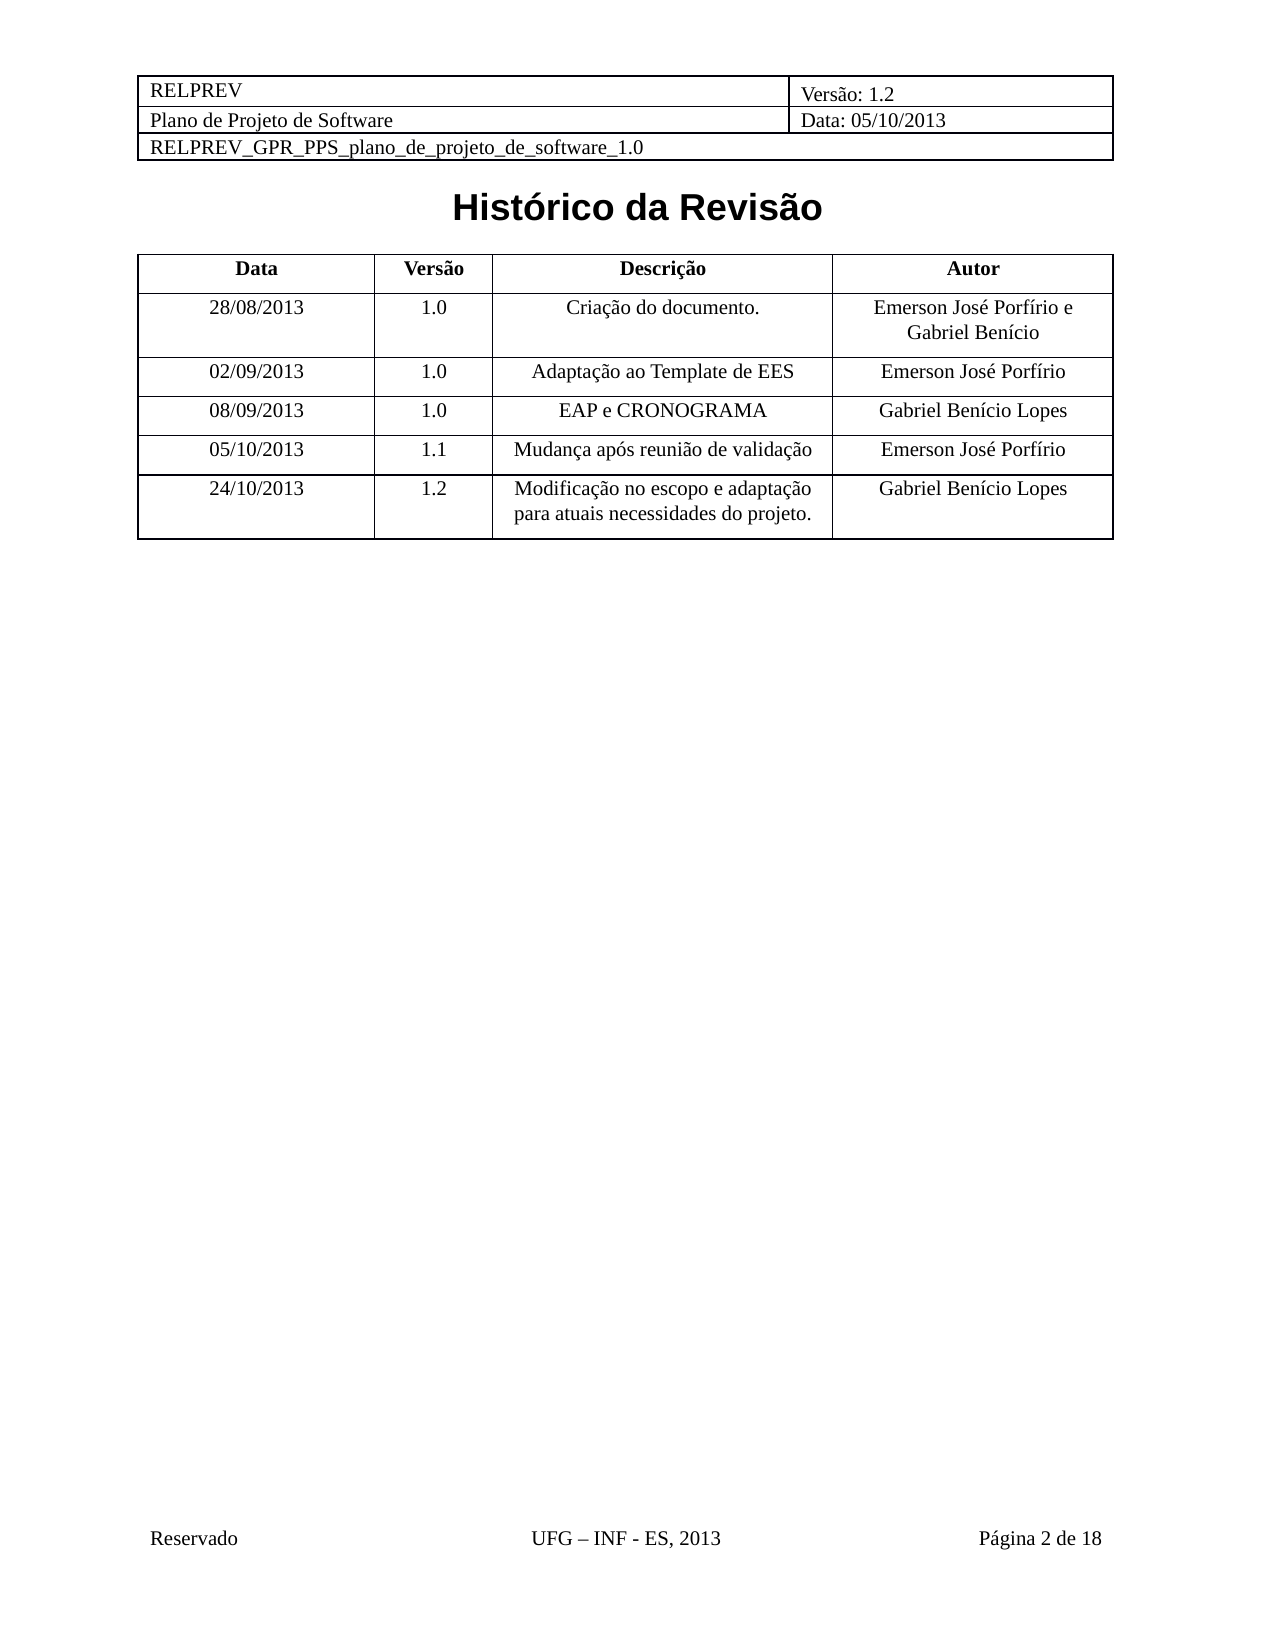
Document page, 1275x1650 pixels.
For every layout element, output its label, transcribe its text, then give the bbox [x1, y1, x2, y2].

table_cell Mudança após reunião de validação [493, 436, 832, 474]
table_cell 1.0 [375, 358, 492, 396]
table_cell EAP e CRONOGRAMA [493, 397, 832, 435]
table_cell 1.1 [375, 436, 492, 474]
table_header Versão [375, 255, 492, 293]
table_header Data [139, 255, 374, 293]
table_cell 05/10/2013 [139, 436, 374, 474]
table_cell Gabriel Benício Lopes [833, 476, 1112, 538]
table_header Autor [833, 255, 1112, 293]
table_cell Emerson José Porfírio [833, 436, 1112, 474]
table_cell 08/09/2013 [139, 397, 374, 435]
table_cell Adaptação ao Template de EES [493, 358, 832, 396]
table_cell Emerson José Porfírio e Gabriel Benício [833, 294, 1112, 357]
table_cell 1.0 [375, 397, 492, 435]
table_cell 1.2 [375, 476, 492, 538]
table_cell Emerson José Porfírio [833, 358, 1112, 396]
table_cell 02/09/2013 [139, 358, 374, 396]
table_cell 28/08/2013 [139, 294, 374, 357]
title Histórico da Revisão [150, 185, 1125, 228]
table_cell Gabriel Benício Lopes [833, 397, 1112, 435]
table_cell Criação do documento. [493, 294, 832, 357]
table_cell 24/10/2013 [139, 476, 374, 538]
table_cell Modificação no escopo e adaptação para atuais necessidades do projeto. [493, 476, 832, 538]
table_header Descrição [493, 255, 832, 293]
table_cell 1.0 [375, 294, 492, 357]
